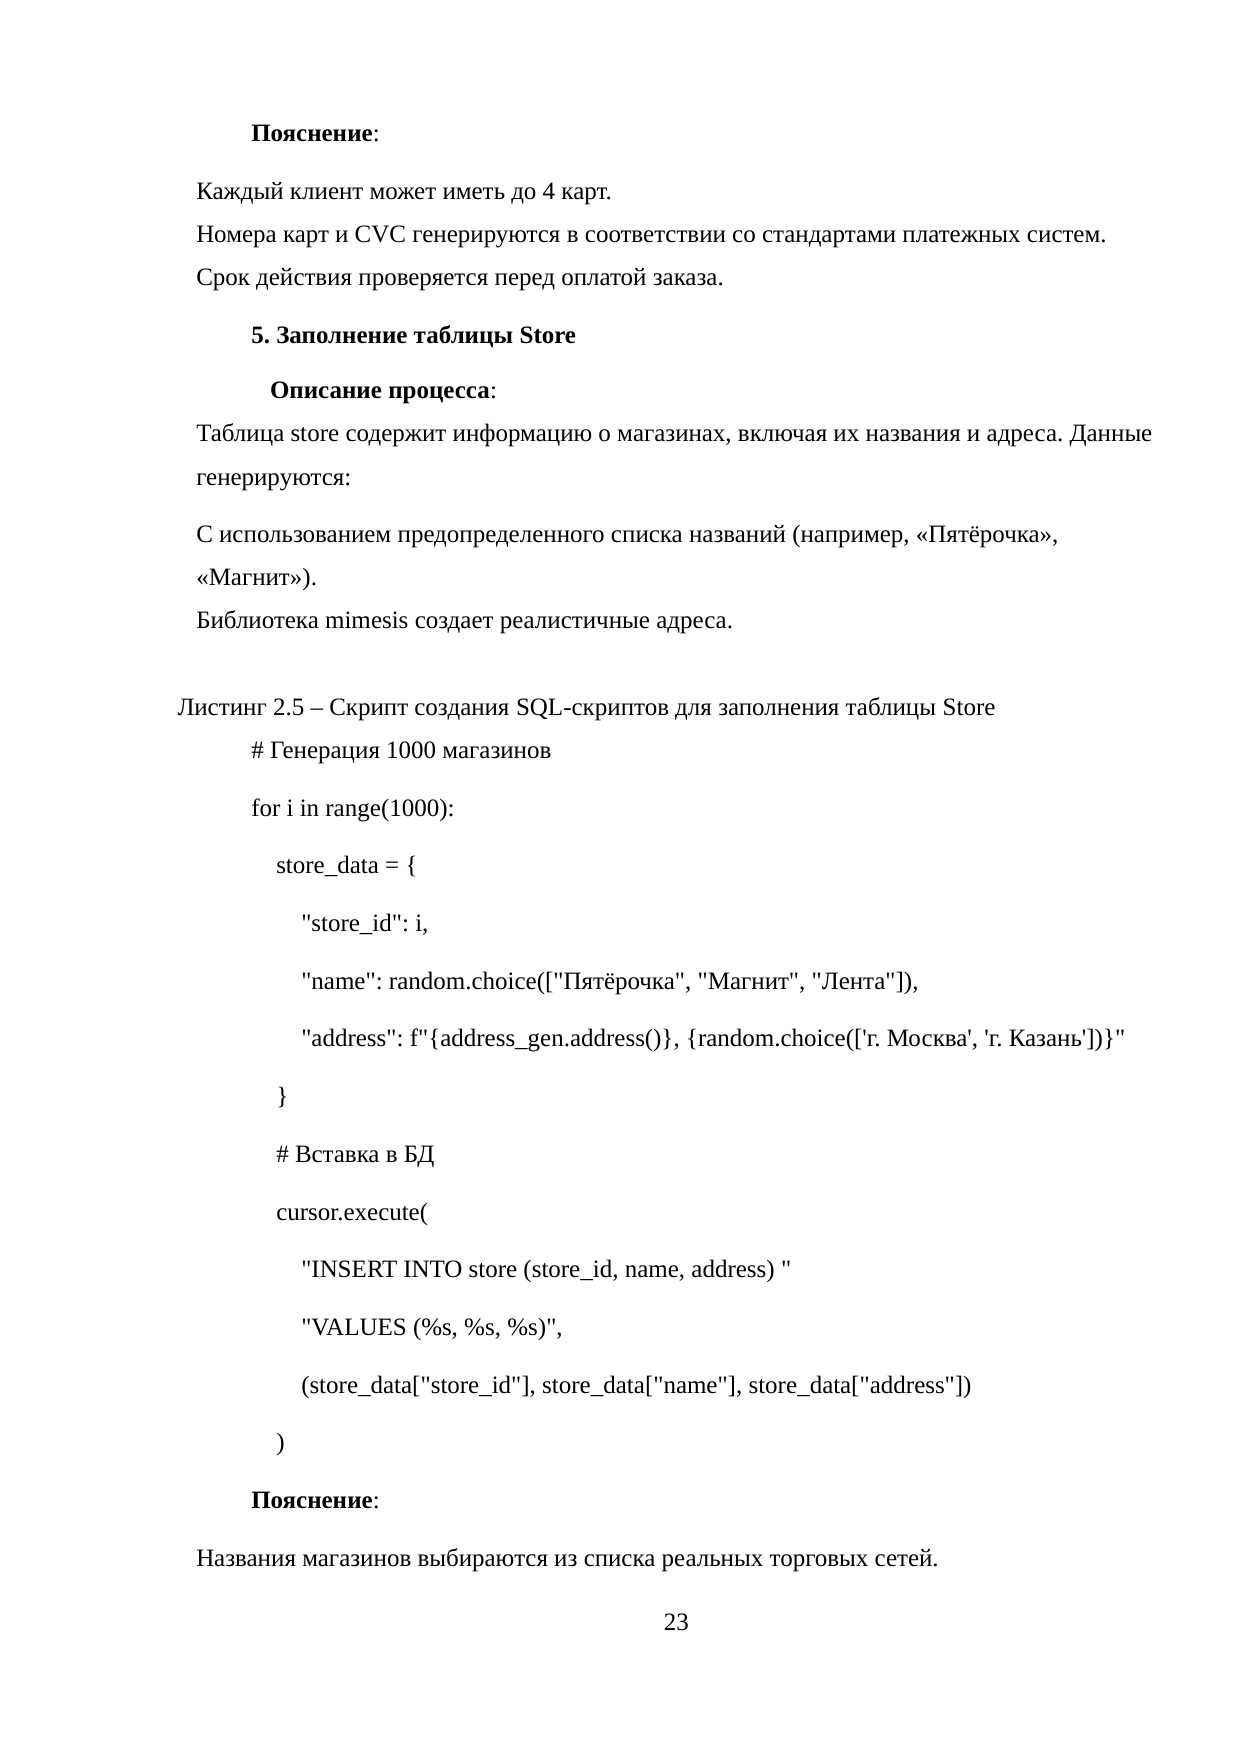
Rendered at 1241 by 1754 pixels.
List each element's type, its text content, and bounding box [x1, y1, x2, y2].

text Листинг 2.5 – Скрипт создания SQL-скриптов для заполнения таблицы Store # Генерация 1000 магазинов [177, 692, 1181, 764]
text "INSERT INTO store (store_id, name, address) " [177, 1254, 1181, 1283]
text Описание процесса: Таблица store содержит информацию о магазинах, включая их названия и адреса. Данные генерируются: [196, 375, 1181, 490]
text # Вставка в БД [177, 1139, 1181, 1168]
text "address": f"{address_gen.address()}, {random.choice(['г. Москва', 'г. Казань'])}" [177, 1023, 1181, 1052]
list Названия магазинов выбираются из списка реальных торговых сетей. [177, 1543, 1181, 1572]
list Номера карт и CVC генерируются в соответствии со стандартами платежных систем. [177, 219, 1181, 248]
text "store_id": i, [177, 908, 1181, 937]
list С использованием предопределенного списка названий (например, «Пятёрочка», «Магнит»). [177, 519, 1181, 591]
list Библиотека mimesis создает реалистичные адреса. [177, 606, 1181, 634]
text store_data = { [177, 850, 1181, 879]
text cursor.execute( [177, 1197, 1181, 1225]
text Пояснение: [177, 1485, 1181, 1514]
text (store_data["store_id"], store_data["name"], store_data["address"]) [177, 1370, 1181, 1398]
text ) [177, 1427, 1181, 1456]
text "name": random.choice(["Пятёрочка", "Магнит", "Лента"]), [177, 966, 1181, 994]
text "VALUES (%s, %s, %s)", [177, 1312, 1181, 1341]
subtitle 5. Заполнение таблицы Store [177, 320, 1181, 348]
list Каждый клиент может иметь до 4 карт. [177, 176, 1181, 204]
list Срок действия проверяется перед оплатой заказа. [177, 262, 1181, 291]
text Пояснение: [177, 118, 1181, 147]
text for i in range(1000): [177, 793, 1181, 821]
text } [177, 1081, 1181, 1110]
